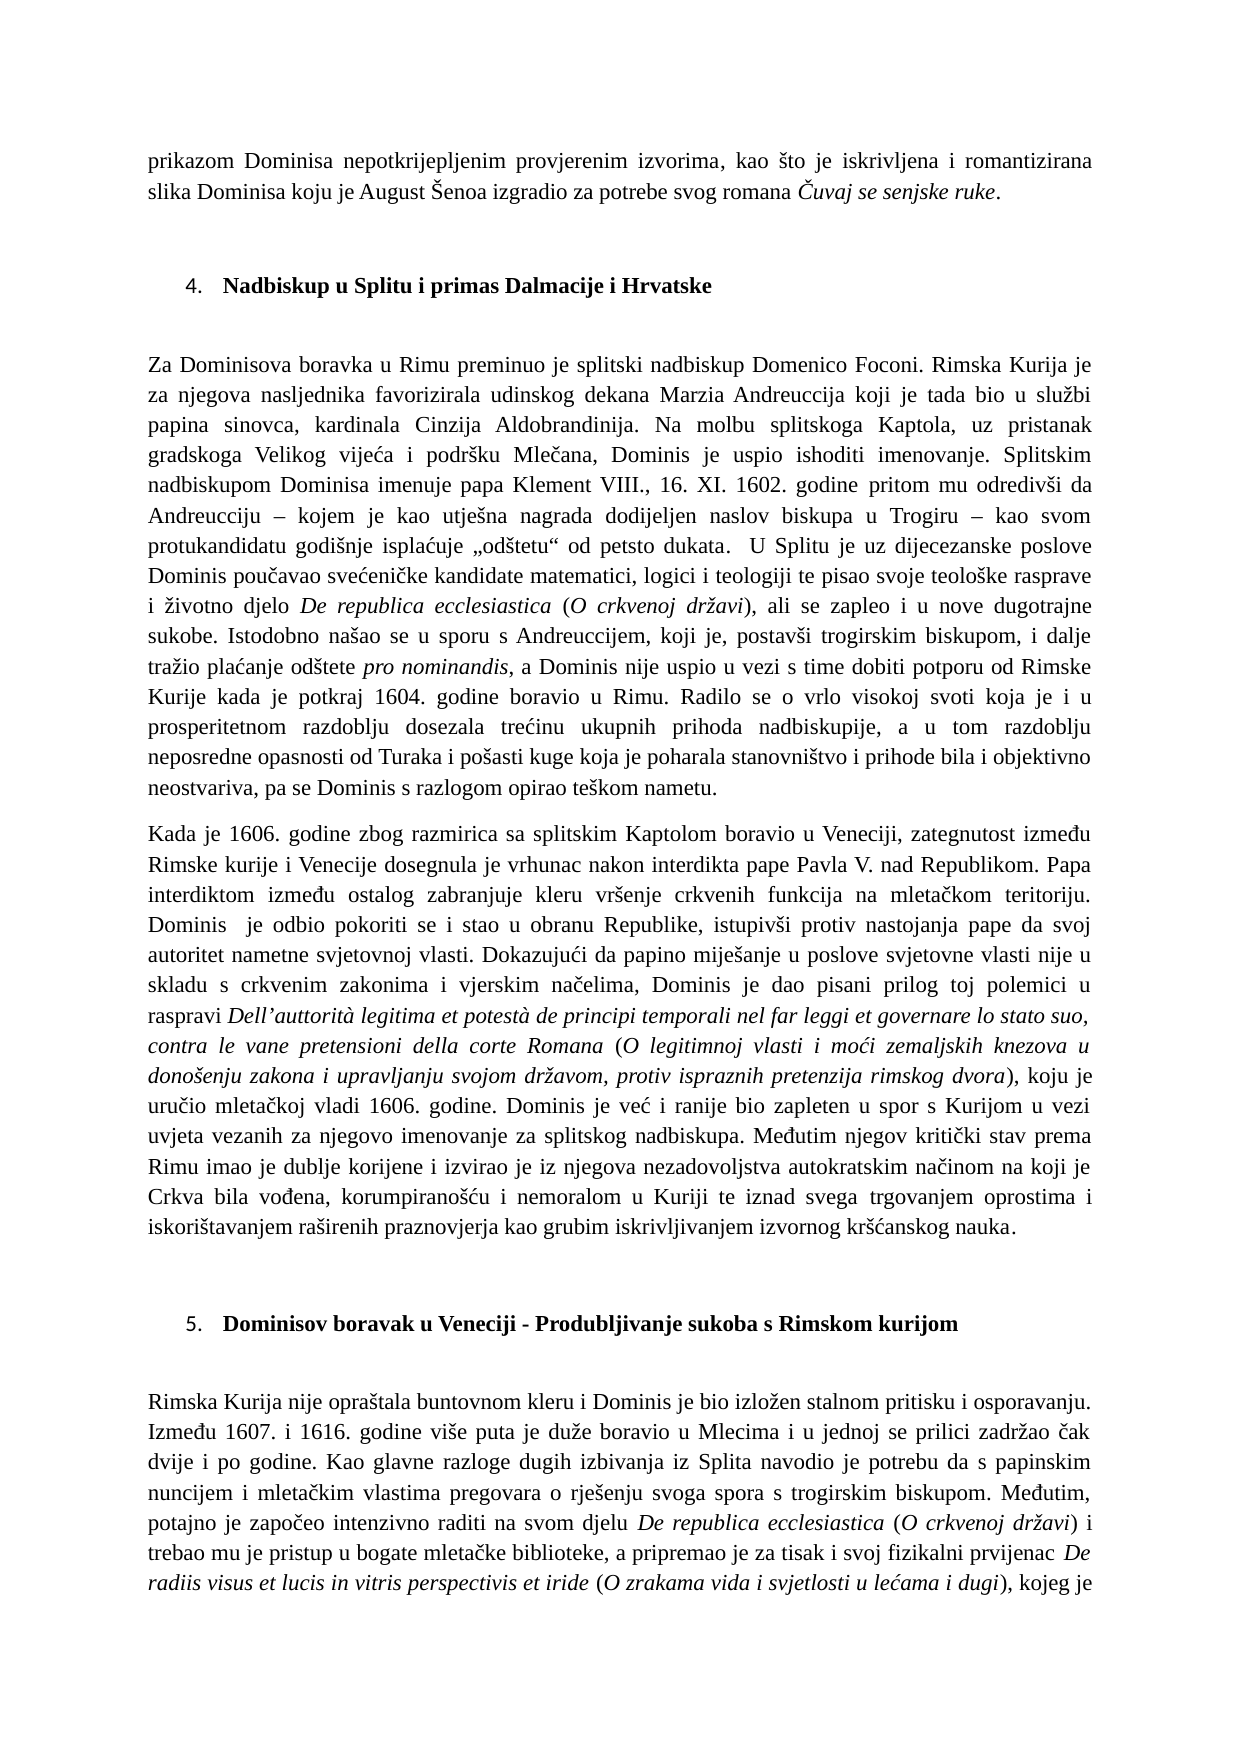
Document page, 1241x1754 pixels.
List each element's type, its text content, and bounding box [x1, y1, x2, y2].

list Dominisov boravak u Veneciji - Produbljivanje sukoba s Rimskom kurijom [185, 1309, 1093, 1337]
text Kada je 1606. godine zbog razmirica sa splitskim Kaptolom boravio u Veneciji, zategnutost između Rimske kurije i Venecije dosegnula je vrhunac nakon interdikta pape Pavla V. nad Republikom. Papa interdiktom između ostalog zabranjuje kleru vršenje crkvenih funkcija na mletačkom teritoriju. Dominis je odbio pokoriti se i stao u obranu Republike, istupivši protiv nastojanja pape da svoj autoritet nametne svjetovnoj vlasti. Dokazujući da papino miješanje u poslove svjetovne vlasti nije u skladu s crkvenim zakonima i vjerskim načelima, Dominis je dao pisani prilog toj polemici u raspravi Dell’auttorità legitima et potestà de principi temporali nel far leggi et governare lo stato suo, contra le vane pretensioni della corte Romana (O legitimnoj vlasti i moći zemaljskih knezova u donošenju zakona i upravljanju svojom državom, protiv ispraznih pretenzija rimskog dvora), koju je uručio mletačkoj vladi 1606. godine. Dominis je već i ranije bio zapleten u spor s Kurijom u vezi uvjeta vezanih za njegovo imenovanje za splitskog nadbiskupa. Međutim njegov kritički stav prema Rimu imao je dublje korijene i izvirao je iz njegova nezadovoljstva autokratskim načinom na koji je Crkva bila vođena, korumpiranošću i nemoralom u Kuriji te iznad svega trgovanjem oprostima i iskorištavanjem raširenih praznovjerja kao grubim iskrivljivanjem izvornog kršćanskog nauka. [148, 820, 1093, 1239]
text Rimska Kurija nije opraštala buntovnom kleru i Dominis je bio izložen stalnom pritisku i osporavanju. Između 1607. i 1616. godine više puta je duže boravio u Mlecima i u jednoj se prilici zadržao čak dvije i po godine. Kao glavne razloge dugih izbivanja iz Splita navodio je potrebu da s papinskim nuncijem i mletačkim vlastima pregovara o rješenju svoga spora s trogirskim biskupom. Međutim, potajno je započeo intenzivno raditi na svom djelu De republica ecclesiastica (O crkvenoj državi) i trebao mu je pristup u bogate mletačke biblioteke, a pripremao je za tisak i svoj fizikalni prvijenac De radiis visus et lucis in vitris perspectivis et iride (O zrakama vida i svjetlosti u lećama i dugi), kojeg je [148, 1388, 1093, 1596]
text prikazom Dominisa nepotkrijepljenim provjerenim izvorima, kao što je iskrivljena i romantizirana slika Dominisa koju je August Šenoa izgradio za potrebe svog romana Čuvaj se senjske ruke. [148, 148, 1093, 204]
list Nadbiskup u Splitu i primas Dalmacije i Hrvatske [185, 272, 1093, 299]
text Za Dominisova boravka u Rimu preminuo je splitski nadbiskup Domenico Foconi. Rimska Kurija je za njegova nasljednika favorizirala udinskog dekana Marzia Andreuccija koji je tada bio u službi papina sinovca, kardinala Cinzija Aldobrandinija. Na molbu splitskoga Kaptola, uz pristanak gradskoga Velikog vijeća i podršku Mlečana, Dominis je uspio ishoditi imenovanje. Splitskim nadbiskupom Dominisa imenuje papa Klement VIII., 16. XI. 1602. godine pritom mu odredivši da Andreucciju – kojem je kao utješna nagrada dodijeljen naslov biskupa u Trogiru – kao svom protukandidatu godišnje isplaćuje „odštetu“ od petsto dukata. U Splitu je uz dijecezanske poslove Dominis poučavao svećeničke kandidate matematici, logici i teologiji te pisao svoje teološke rasprave i životno djelo De republica ecclesiastica (O crkvenoj državi), ali se zapleo i u nove dugotrajne sukobe. Istodobno našao se u sporu s Andreuccijem, koji je, postavši trogirskim biskupom, i dalje tražio plaćanje odštete pro nominandis, a Dominis nije uspio u vezi s time dobiti potporu od Rimske Kurije kada je potkraj 1604. godine boravio u Rimu. Radilo se o vrlo visokoj svoti koja je i u prosperitetnom razdoblju dosezala trećinu ukupnih prihoda nadbiskupije, a u tom razdoblju neposredne opasnosti od Turaka i pošasti kuge koja je poharala stanovništvo i prihode bila i objektivno neostvariva, pa se Dominis s razlogom opirao teškom nametu. [148, 351, 1093, 800]
